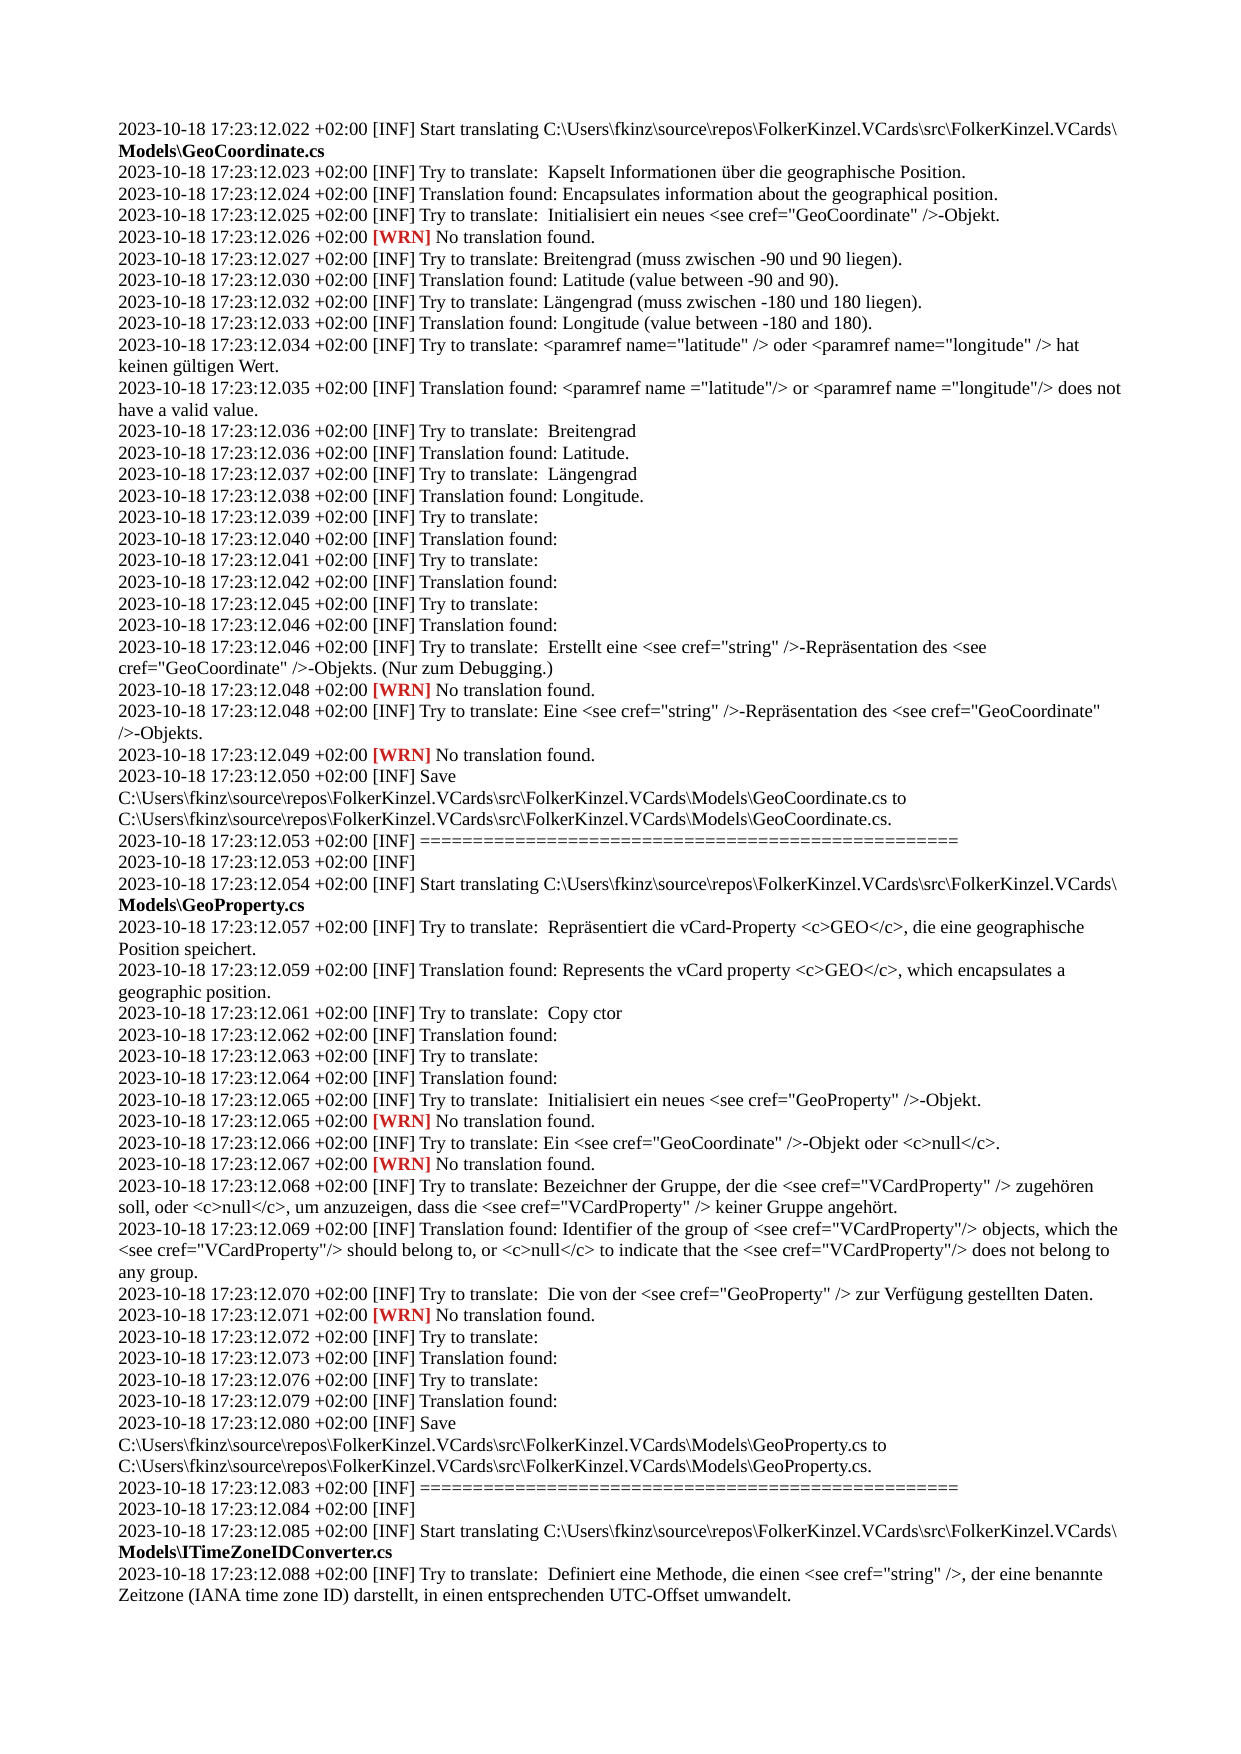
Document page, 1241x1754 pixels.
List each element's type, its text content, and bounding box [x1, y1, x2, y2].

text 2023-10-18 17:23:12.065 +02:00 [WRN] No translation found. [118, 1110, 1122, 1132]
text 2023-10-18 17:23:12.064 +02:00 [INF] Translation found: [118, 1067, 1122, 1088]
text 2023-10-18 17:23:12.040 +02:00 [INF] Translation found: [118, 528, 1122, 549]
text 2023-10-18 17:23:12.049 +02:00 [WRN] No translation found. [118, 743, 1122, 765]
text 2023-10-18 17:23:12.023 +02:00 [INF] Try to translate: Kapselt Informationen über die geographische Position. [118, 161, 1122, 183]
text 2023-10-18 17:23:12.067 +02:00 [WRN] No translation found. [118, 1153, 1122, 1175]
text 2023-10-18 17:23:12.053 +02:00 [INF] [118, 851, 1122, 873]
text 2023-10-18 17:23:12.041 +02:00 [INF] Try to translate: [118, 549, 1122, 571]
text 2023-10-18 17:23:12.034 +02:00 [INF] Try to translate: <paramref name="latitude" /> oder <paramref name="longitude" /> hat keinen gültigen Wert. [118, 334, 1122, 377]
text 2023-10-18 17:23:12.048 +02:00 [WRN] No translation found. [118, 679, 1122, 700]
text 2023-10-18 17:23:12.054 +02:00 [INF] Start translating C:\Users\fkinz\source\repos\FolkerKinzel.VCards\src\FolkerKinzel.VCards\Models\GeoProperty.cs [118, 873, 1122, 916]
text 2023-10-18 17:23:12.024 +02:00 [INF] Translation found: Encapsulates information about the geographical position. [118, 183, 1122, 204]
text 2023-10-18 17:23:12.068 +02:00 [INF] Try to translate: Bezeichner der Gruppe, der die <see cref="VCardProperty" /> zugehören soll, oder <c>null</c>, um anzuzeigen, dass die <see cref="VCardProperty" /> keiner Gruppe angehört. [118, 1175, 1122, 1218]
text 2023-10-18 17:23:12.079 +02:00 [INF] Translation found: [118, 1390, 1122, 1412]
text 2023-10-18 17:23:12.066 +02:00 [INF] Try to translate: Ein <see cref="GeoCoordinate" />-Objekt oder <c>null</c>. [118, 1132, 1122, 1153]
text 2023-10-18 17:23:12.062 +02:00 [INF] Translation found: [118, 1024, 1122, 1045]
text 2023-10-18 17:23:12.025 +02:00 [INF] Try to translate: Initialisiert ein neues <see cref="GeoCoordinate" />-Objekt. [118, 204, 1122, 226]
text 2023-10-18 17:23:12.059 +02:00 [INF] Translation found: Represents the vCard property <c>GEO</c>, which encapsulates a geographic position. [118, 959, 1122, 1002]
text 2023-10-18 17:23:12.046 +02:00 [INF] Translation found: [118, 614, 1122, 636]
text 2023-10-18 17:23:12.061 +02:00 [INF] Try to translate: Copy ctor [118, 1002, 1122, 1024]
text 2023-10-18 17:23:12.030 +02:00 [INF] Translation found: Latitude (value between -90 and 90). [118, 269, 1122, 291]
text 2023-10-18 17:23:12.071 +02:00 [WRN] No translation found. [118, 1304, 1122, 1326]
text 2023-10-18 17:23:12.036 +02:00 [INF] Try to translate: Breitengrad [118, 420, 1122, 442]
text 2023-10-18 17:23:12.039 +02:00 [INF] Try to translate: [118, 506, 1122, 528]
text 2023-10-18 17:23:12.027 +02:00 [INF] Try to translate: Breitengrad (muss zwischen -90 und 90 liegen). [118, 247, 1122, 269]
text 2023-10-18 17:23:12.045 +02:00 [INF] Try to translate: [118, 592, 1122, 614]
text 2023-10-18 17:23:12.022 +02:00 [INF] Start translating C:\Users\fkinz\source\repos\FolkerKinzel.VCards\src\FolkerKinzel.VCards\Models\GeoCoordinate.cs [118, 118, 1122, 161]
text 2023-10-18 17:23:12.069 +02:00 [INF] Translation found: Identifier of the group of <see cref="VCardProperty"/> objects, which the <see cref="VCardProperty"/> should belong to, or <c>null</c> to indicate that the <see cref="VCardProperty"/> does not belong to any group. [118, 1218, 1122, 1282]
text 2023-10-18 17:23:12.080 +02:00 [INF] Save C:\Users\fkinz\source\repos\FolkerKinzel.VCards\src\FolkerKinzel.VCards\Models\GeoProperty.cs to C:\Users\fkinz\source\repos\FolkerKinzel.VCards\src\FolkerKinzel.VCards\Models\GeoProperty.cs. [118, 1412, 1122, 1477]
text 2023-10-18 17:23:12.057 +02:00 [INF] Try to translate: Repräsentiert die vCard-Property <c>GEO</c>, die eine geographische Position speichert. [118, 916, 1122, 959]
text 2023-10-18 17:23:12.063 +02:00 [INF] Try to translate: [118, 1045, 1122, 1067]
text 2023-10-18 17:23:12.088 +02:00 [INF] Try to translate: Definiert eine Methode, die einen <see cref="string" />, der eine benannte Zeitzone (IANA time zone ID) darstellt, in einen entsprechenden UTC-Offset umwandelt. [118, 1563, 1122, 1606]
text 2023-10-18 17:23:12.070 +02:00 [INF] Try to translate: Die von der <see cref="GeoProperty" /> zur Verfügung gestellten Daten. [118, 1282, 1122, 1304]
text 2023-10-18 17:23:12.026 +02:00 [WRN] No translation found. [118, 226, 1122, 247]
text 2023-10-18 17:23:12.033 +02:00 [INF] Translation found: Longitude (value between -180 and 180). [118, 312, 1122, 334]
text 2023-10-18 17:23:12.050 +02:00 [INF] Save C:\Users\fkinz\source\repos\FolkerKinzel.VCards\src\FolkerKinzel.VCards\Models\GeoCoordinate.cs to C:\Users\fkinz\source\repos\FolkerKinzel.VCards\src\FolkerKinzel.VCards\Models\GeoCoordinate.cs. [118, 765, 1122, 830]
text 2023-10-18 17:23:12.083 +02:00 [INF] =================================================== [118, 1477, 1122, 1498]
text 2023-10-18 17:23:12.076 +02:00 [INF] Try to translate: [118, 1369, 1122, 1390]
text 2023-10-18 17:23:12.036 +02:00 [INF] Translation found: Latitude. [118, 442, 1122, 463]
text 2023-10-18 17:23:12.037 +02:00 [INF] Try to translate: Längengrad [118, 463, 1122, 485]
text 2023-10-18 17:23:12.053 +02:00 [INF] =================================================== [118, 830, 1122, 851]
text 2023-10-18 17:23:12.073 +02:00 [INF] Translation found: [118, 1347, 1122, 1369]
text 2023-10-18 17:23:12.042 +02:00 [INF] Translation found: [118, 571, 1122, 592]
text 2023-10-18 17:23:12.072 +02:00 [INF] Try to translate: [118, 1326, 1122, 1347]
text 2023-10-18 17:23:12.048 +02:00 [INF] Try to translate: Eine <see cref="string" />-Repräsentation des <see cref="GeoCoordinate" />-Objekts. [118, 700, 1122, 743]
text 2023-10-18 17:23:12.085 +02:00 [INF] Start translating C:\Users\fkinz\source\repos\FolkerKinzel.VCards\src\FolkerKinzel.VCards\Models\ITimeZoneIDConverter.cs [118, 1520, 1122, 1563]
text 2023-10-18 17:23:12.035 +02:00 [INF] Translation found: <paramref name ="latitude"/> or <paramref name ="longitude"/> does not have a valid value. [118, 377, 1122, 420]
text 2023-10-18 17:23:12.032 +02:00 [INF] Try to translate: Längengrad (muss zwischen -180 und 180 liegen). [118, 291, 1122, 312]
text 2023-10-18 17:23:12.038 +02:00 [INF] Translation found: Longitude. [118, 485, 1122, 506]
text 2023-10-18 17:23:12.046 +02:00 [INF] Try to translate: Erstellt eine <see cref="string" />-Repräsentation des <see cref="GeoCoordinate" />-Objekts. (Nur zum Debugging.) [118, 636, 1122, 679]
text 2023-10-18 17:23:12.065 +02:00 [INF] Try to translate: Initialisiert ein neues <see cref="GeoProperty" />-Objekt. [118, 1088, 1122, 1110]
text 2023-10-18 17:23:12.084 +02:00 [INF] [118, 1498, 1122, 1520]
